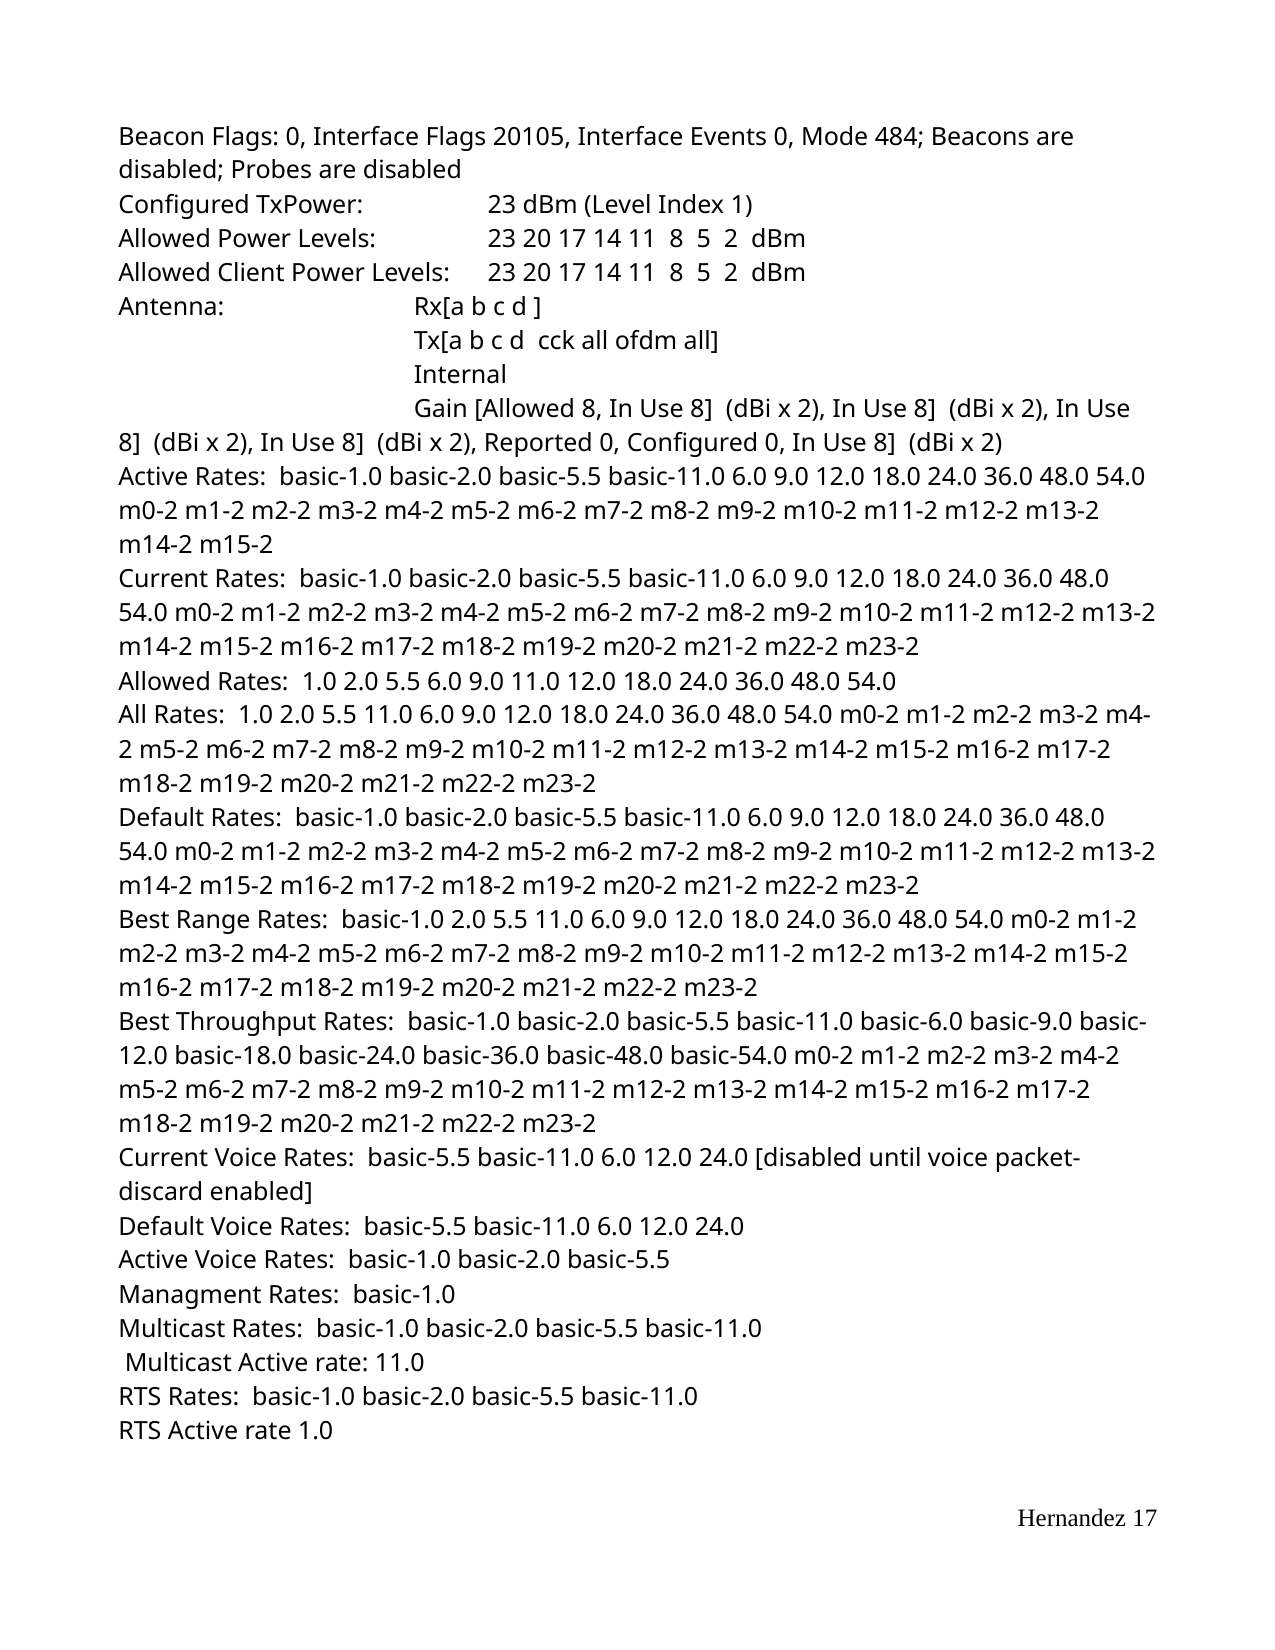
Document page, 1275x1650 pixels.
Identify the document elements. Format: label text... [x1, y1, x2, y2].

text Beacon Flags: 0, Interface Flags 20105, Interface Events 0, Mode 484; Beacons are disabled; Probes are disabled [118, 118, 1157, 186]
text Multicast Active rate: 11.0 [118, 1344, 1157, 1378]
text Current Voice Rates: basic-5.5 basic-11.0 6.0 12.0 24.0 [disabled until voice packet-discard enabled] [118, 1140, 1157, 1208]
text Antenna: Rx[a b c d ] [118, 288, 1157, 322]
text Best Range Rates: basic-1.0 2.0 5.5 11.0 6.0 9.0 12.0 18.0 24.0 36.0 48.0 54.0 m0-2 m1-2 m2-2 m3-2 m4-2 m5-2 m6-2 m7-2 m8-2 m9-2 m10-2 m11-2 m12-2 m13-2 m14-2 m15-2 m16-2 m17-2 m18-2 m19-2 m20-2 m21-2 m22-2 m23-2 [118, 902, 1157, 1004]
text Tx[a b c d cck all ofdm all] [118, 322, 1157, 357]
text Best Throughput Rates: basic-1.0 basic-2.0 basic-5.5 basic-11.0 basic-6.0 basic-9.0 basic-12.0 basic-18.0 basic-24.0 basic-36.0 basic-48.0 basic-54.0 m0-2 m1-2 m2-2 m3-2 m4-2 m5-2 m6-2 m7-2 m8-2 m9-2 m10-2 m11-2 m12-2 m13-2 m14-2 m15-2 m16-2 m17-2 m18-2 m19-2 m20-2 m21-2 m22-2 m23-2 [118, 1004, 1157, 1140]
text RTS Active rate 1.0 [118, 1412, 1157, 1447]
text Allowed Power Levels: 23 20 17 14 11 8 5 2 dBm [118, 220, 1157, 254]
text Allowed Rates: 1.0 2.0 5.5 6.0 9.0 11.0 12.0 18.0 24.0 36.0 48.0 54.0 [118, 663, 1157, 697]
text Gain [Allowed 8, In Use 8] (dBi x 2), In Use 8] (dBi x 2), In Use 8] (dBi x 2), In Use 8] (dBi x 2), Reported 0, Configured 0, In Use 8] (dBi x 2) [118, 391, 1157, 459]
text Default Rates: basic-1.0 basic-2.0 basic-5.5 basic-11.0 6.0 9.0 12.0 18.0 24.0 36.0 48.0 54.0 m0-2 m1-2 m2-2 m3-2 m4-2 m5-2 m6-2 m7-2 m8-2 m9-2 m10-2 m11-2 m12-2 m13-2 m14-2 m15-2 m16-2 m17-2 m18-2 m19-2 m20-2 m21-2 m22-2 m23-2 [118, 799, 1157, 902]
text Current Rates: basic-1.0 basic-2.0 basic-5.5 basic-11.0 6.0 9.0 12.0 18.0 24.0 36.0 48.0 54.0 m0-2 m1-2 m2-2 m3-2 m4-2 m5-2 m6-2 m7-2 m8-2 m9-2 m10-2 m11-2 m12-2 m13-2 m14-2 m15-2 m16-2 m17-2 m18-2 m19-2 m20-2 m21-2 m22-2 m23-2 [118, 561, 1157, 663]
text Configured TxPower: 23 dBm (Level Index 1) [118, 186, 1157, 220]
text Managment Rates: basic-1.0 [118, 1276, 1157, 1310]
text All Rates: 1.0 2.0 5.5 11.0 6.0 9.0 12.0 18.0 24.0 36.0 48.0 54.0 m0-2 m1-2 m2-2 m3-2 m4-2 m5-2 m6-2 m7-2 m8-2 m9-2 m10-2 m11-2 m12-2 m13-2 m14-2 m15-2 m16-2 m17-2 m18-2 m19-2 m20-2 m21-2 m22-2 m23-2 [118, 697, 1157, 799]
text Multicast Rates: basic-1.0 basic-2.0 basic-5.5 basic-11.0 [118, 1310, 1157, 1344]
text Active Rates: basic-1.0 basic-2.0 basic-5.5 basic-11.0 6.0 9.0 12.0 18.0 24.0 36.0 48.0 54.0 m0-2 m1-2 m2-2 m3-2 m4-2 m5-2 m6-2 m7-2 m8-2 m9-2 m10-2 m11-2 m12-2 m13-2 m14-2 m15-2 [118, 459, 1157, 561]
text Active Voice Rates: basic-1.0 basic-2.0 basic-5.5 [118, 1242, 1157, 1276]
text RTS Rates: basic-1.0 basic-2.0 basic-5.5 basic-11.0 [118, 1378, 1157, 1412]
text Internal [118, 357, 1157, 391]
text Default Voice Rates: basic-5.5 basic-11.0 6.0 12.0 24.0 [118, 1208, 1157, 1242]
text Allowed Client Power Levels: 23 20 17 14 11 8 5 2 dBm [118, 254, 1157, 288]
